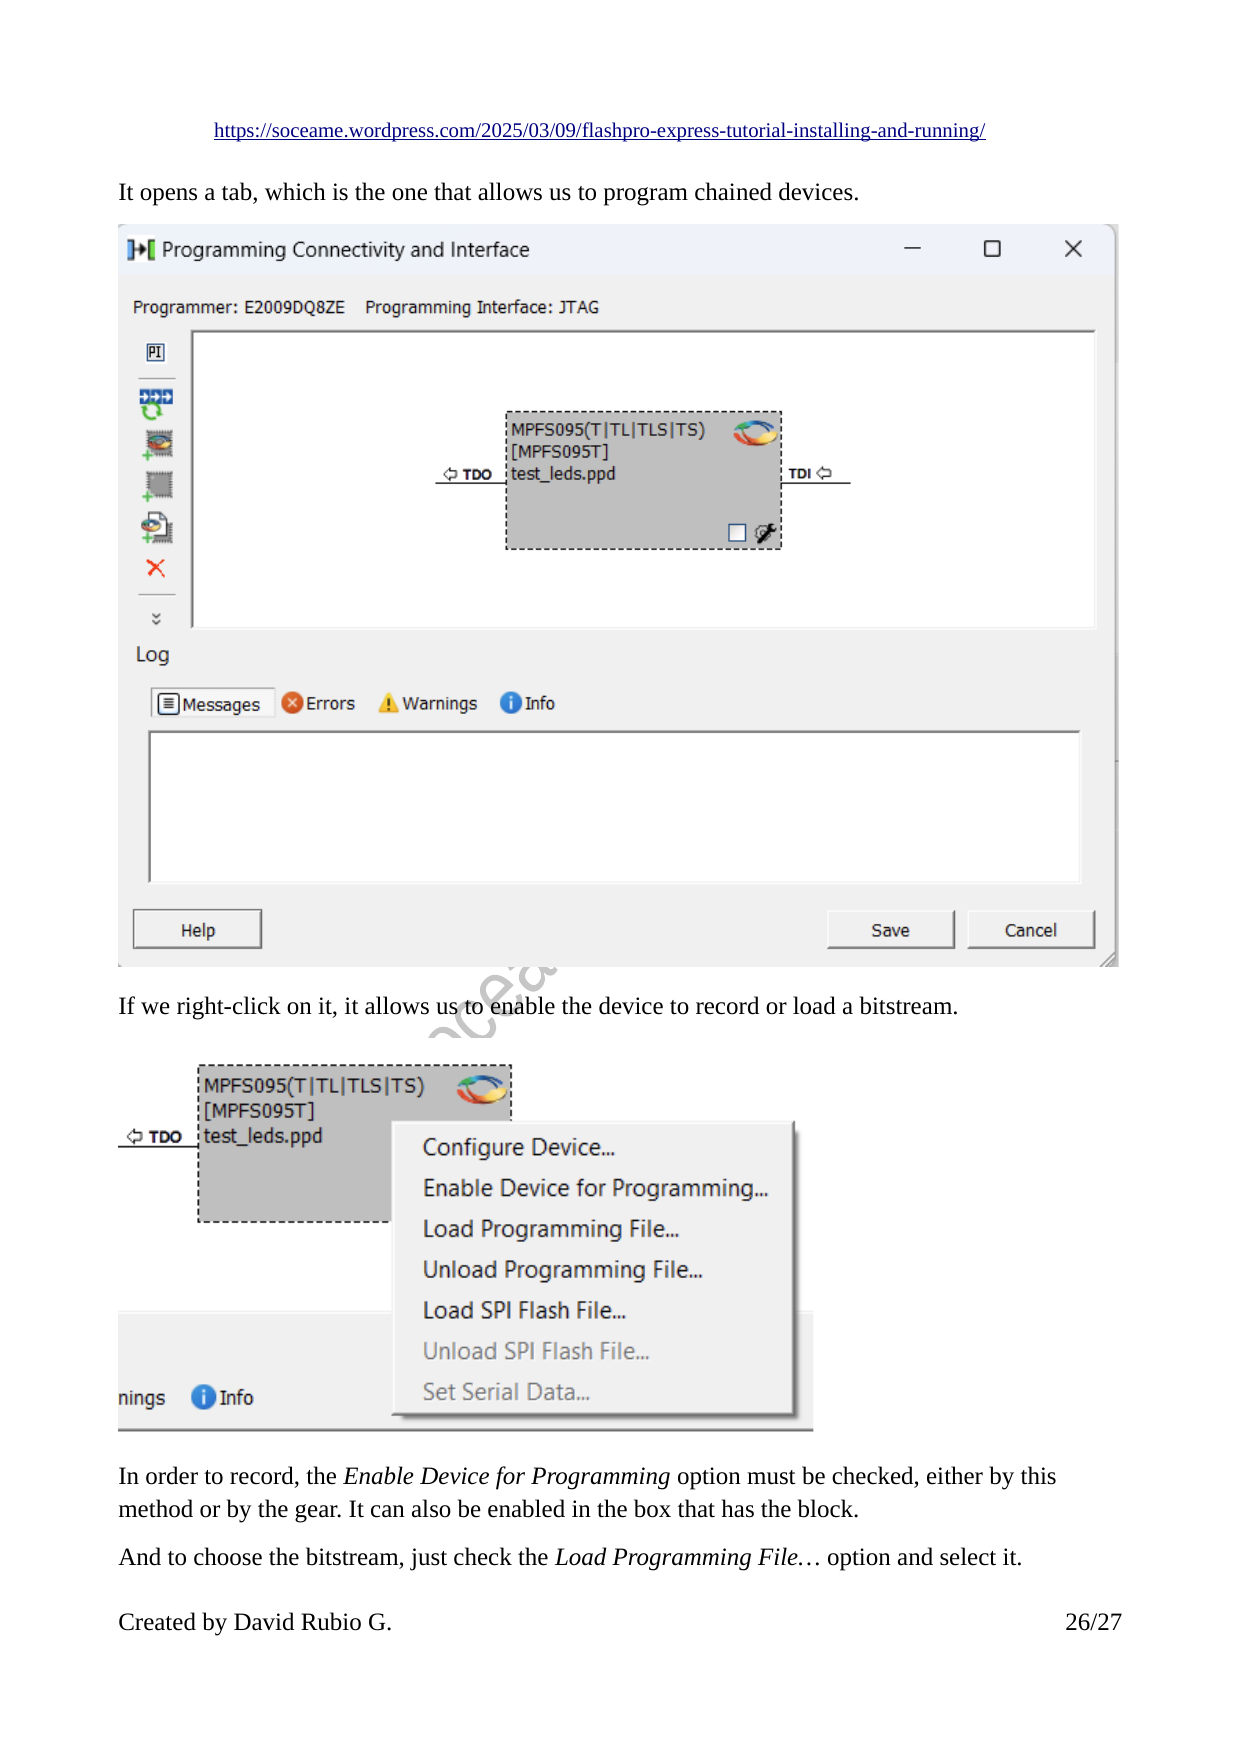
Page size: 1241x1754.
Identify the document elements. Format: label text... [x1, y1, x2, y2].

picture [118, 1038, 814, 1438]
text And to choose the bitstream, just check the Load Programming File… option and select it. [118, 1542, 1122, 1571]
text It opens a tab, which is the one that allows us to program chained devices. [118, 177, 1122, 206]
picture [118, 224, 1119, 967]
text In order to record, the Enable Device for Programming option must be checked, either by this method or by the gear. It can also be enabled in the box that has the block. [118, 1461, 1122, 1523]
text If we right-click on it, it allows us to enable the device to record or load a bitstream. [118, 991, 1122, 1020]
